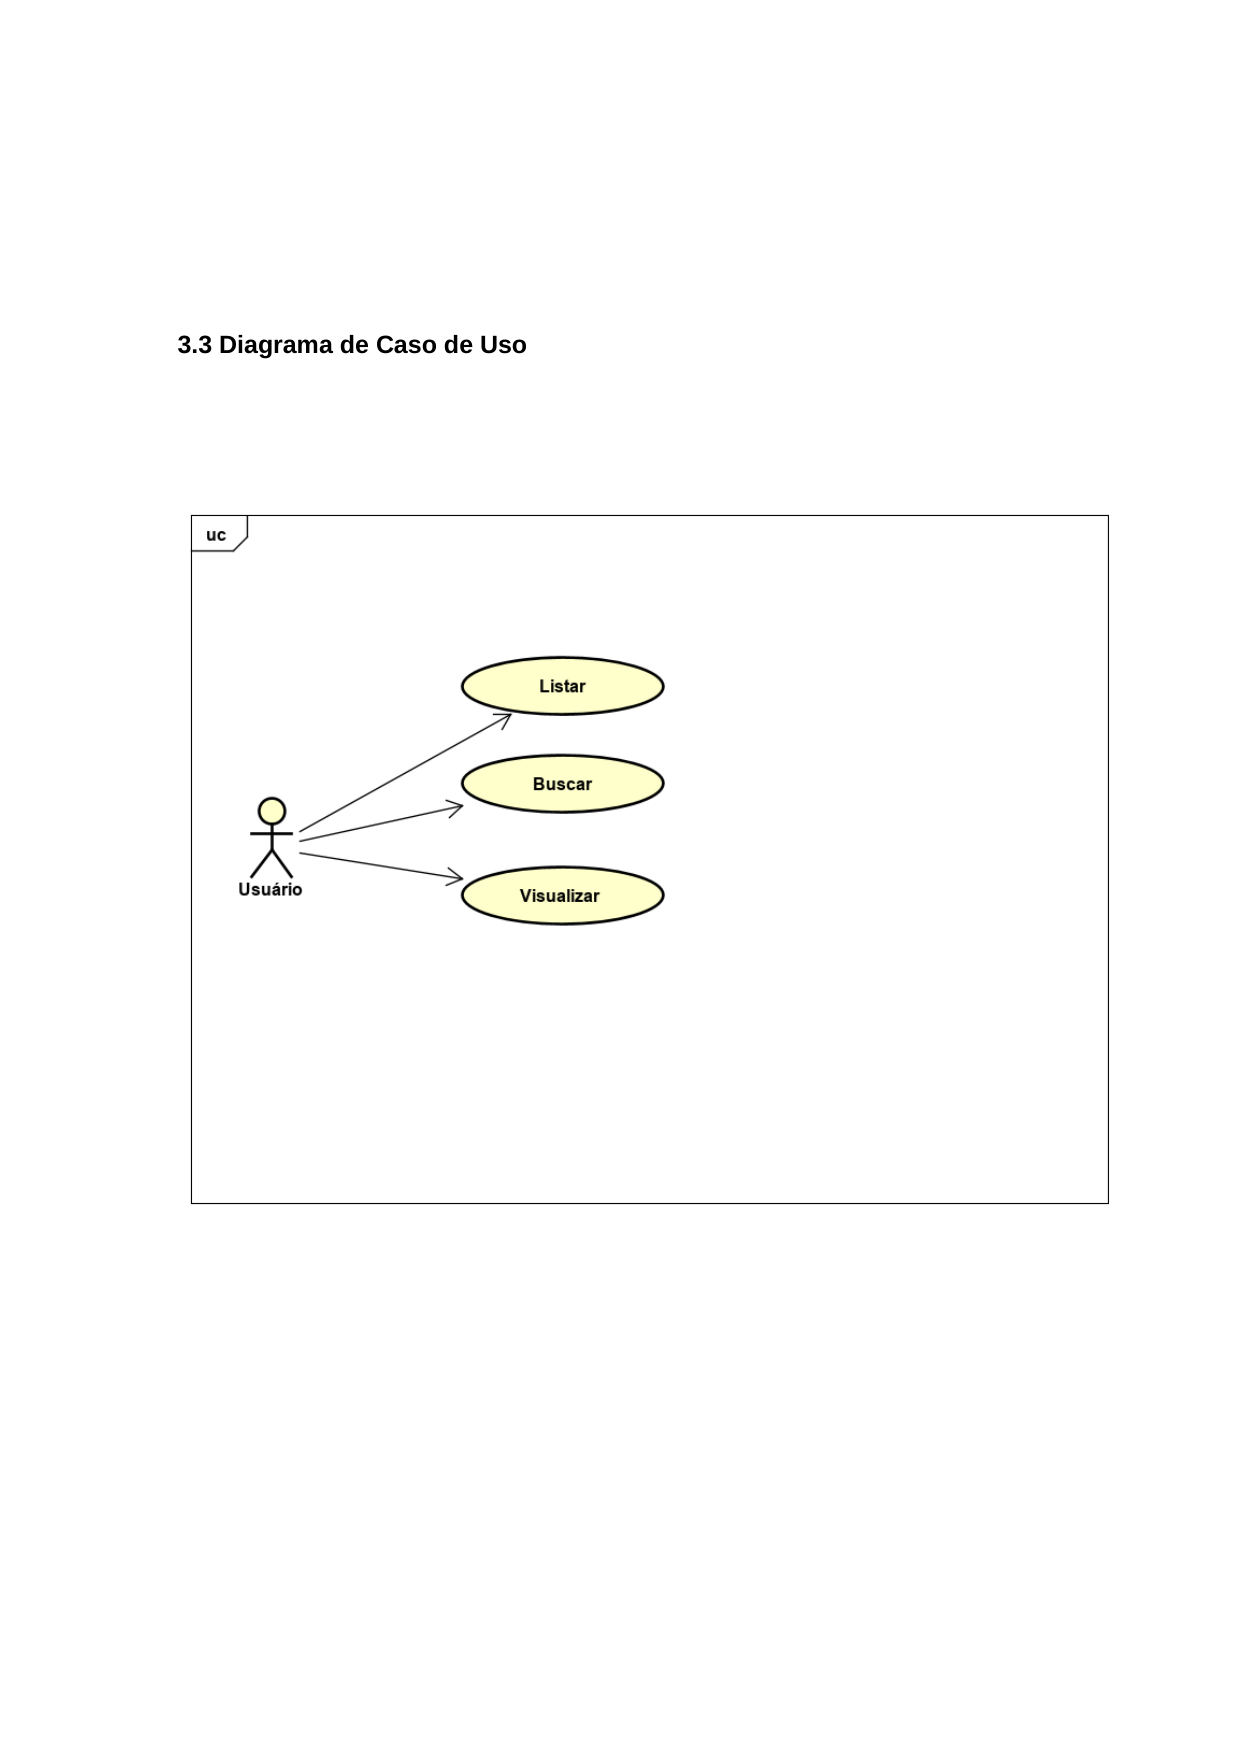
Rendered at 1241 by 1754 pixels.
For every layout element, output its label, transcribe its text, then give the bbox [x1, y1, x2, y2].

subtitle 3.3 Diagrama de Caso de Uso [177, 330, 1122, 359]
